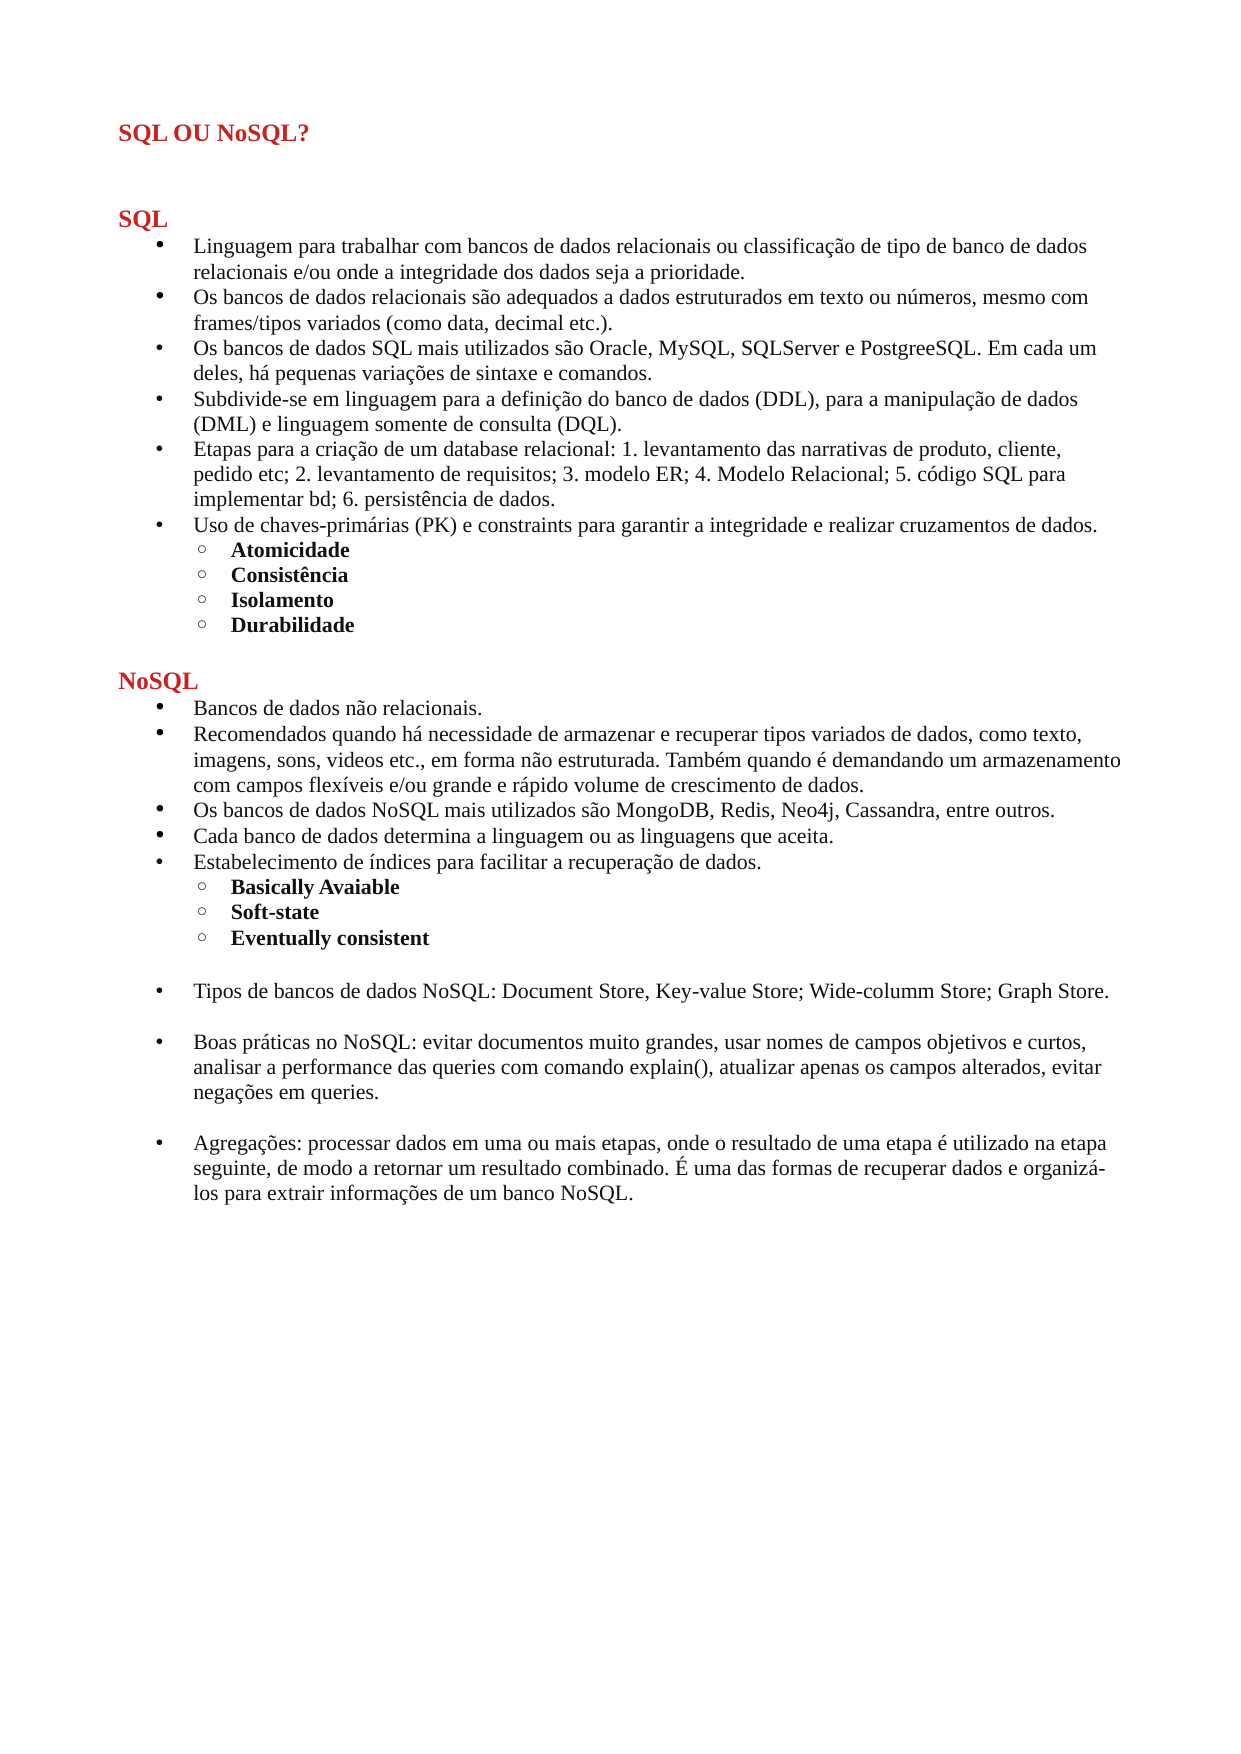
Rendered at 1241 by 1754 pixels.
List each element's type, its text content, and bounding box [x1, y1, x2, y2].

list Eventually consistent [193, 924, 1122, 950]
list Tipos de bancos de dados NoSQL: Document Store, Key-value Store; Wide-columm Store; Graph Store. [156, 978, 1122, 1004]
list Isolamento [193, 587, 1122, 612]
list Consistência [193, 562, 1122, 587]
list Soft-state [193, 899, 1122, 924]
list Os bancos de dados SQL mais utilizados são Oracle, MySQL, SQLServer e PostgreeSQL. Em cada um deles, há pequenas variações de sintaxe e comandos. [156, 335, 1122, 386]
list Boas práticas no NoSQL: evitar documentos muito grandes, usar nomes de campos objetivos e curtos, analisar a performance das queries com comando explain(), atualizar apenas os campos alterados, evitar negações em queries. [156, 1029, 1122, 1104]
list Subdivide-se em linguagem para a definição do banco de dados (DDL), para a manipulação de dados (DML) e linguagem somente de consulta (DQL). [156, 386, 1122, 436]
list Etapas para a criação de um database relacional: 1. levantamento das narrativas de produto, cliente, pedido etc; 2. levantamento de requisitos; 3. modelo ER; 4. Modelo Relacional; 5. código SQL para implementar bd; 6. persistência de dados. [156, 436, 1122, 512]
text SQL [118, 204, 1122, 233]
list Recomendados quando há necessidade de armazenar e recuperar tipos variados de dados, como texto, imagens, sons, videos etc., em forma não estruturada. Também quando é demandando um armazenamento com campos flexíveis e/ou grande e rápido volume de crescimento de dados. [156, 721, 1122, 797]
list Os bancos de dados NoSQL mais utilizados são MongoDB, Redis, Neo4j, Cassandra, entre outros. [156, 797, 1122, 823]
list Linguagem para trabalhar com bancos de dados relacionais ou classificação de tipo de banco de dados relacionais e/ou onde a integridade dos dados seja a prioridade. [156, 233, 1122, 284]
text NoSQL [118, 666, 1122, 695]
list Estabelecimento de índices para facilitar a recuperação de dados. [156, 849, 1122, 874]
text SQL OU NoSQL? [118, 118, 1122, 147]
list Atomicidade [193, 537, 1122, 562]
list Bancos de dados não relacionais. [156, 695, 1122, 721]
list Basically Avaiable [193, 874, 1122, 899]
list Uso de chaves-primárias (PK) e constraints para garantir a integridade e realizar cruzamentos de dados. [156, 512, 1122, 537]
list Cada banco de dados determina a linguagem ou as linguagens que aceita. [156, 823, 1122, 849]
list Durabilidade [193, 612, 1122, 638]
list Agregações: processar dados em uma ou mais etapas, onde o resultado de uma etapa é utilizado na etapa seguinte, de modo a retornar um resultado combinado. É uma das formas de recuperar dados e organizá-los para extrair informações de um banco NoSQL. [156, 1130, 1122, 1205]
list Os bancos de dados relacionais são adequados a dados estruturados em texto ou números, mesmo com frames/tipos variados (como data, decimal etc.). [156, 284, 1122, 335]
